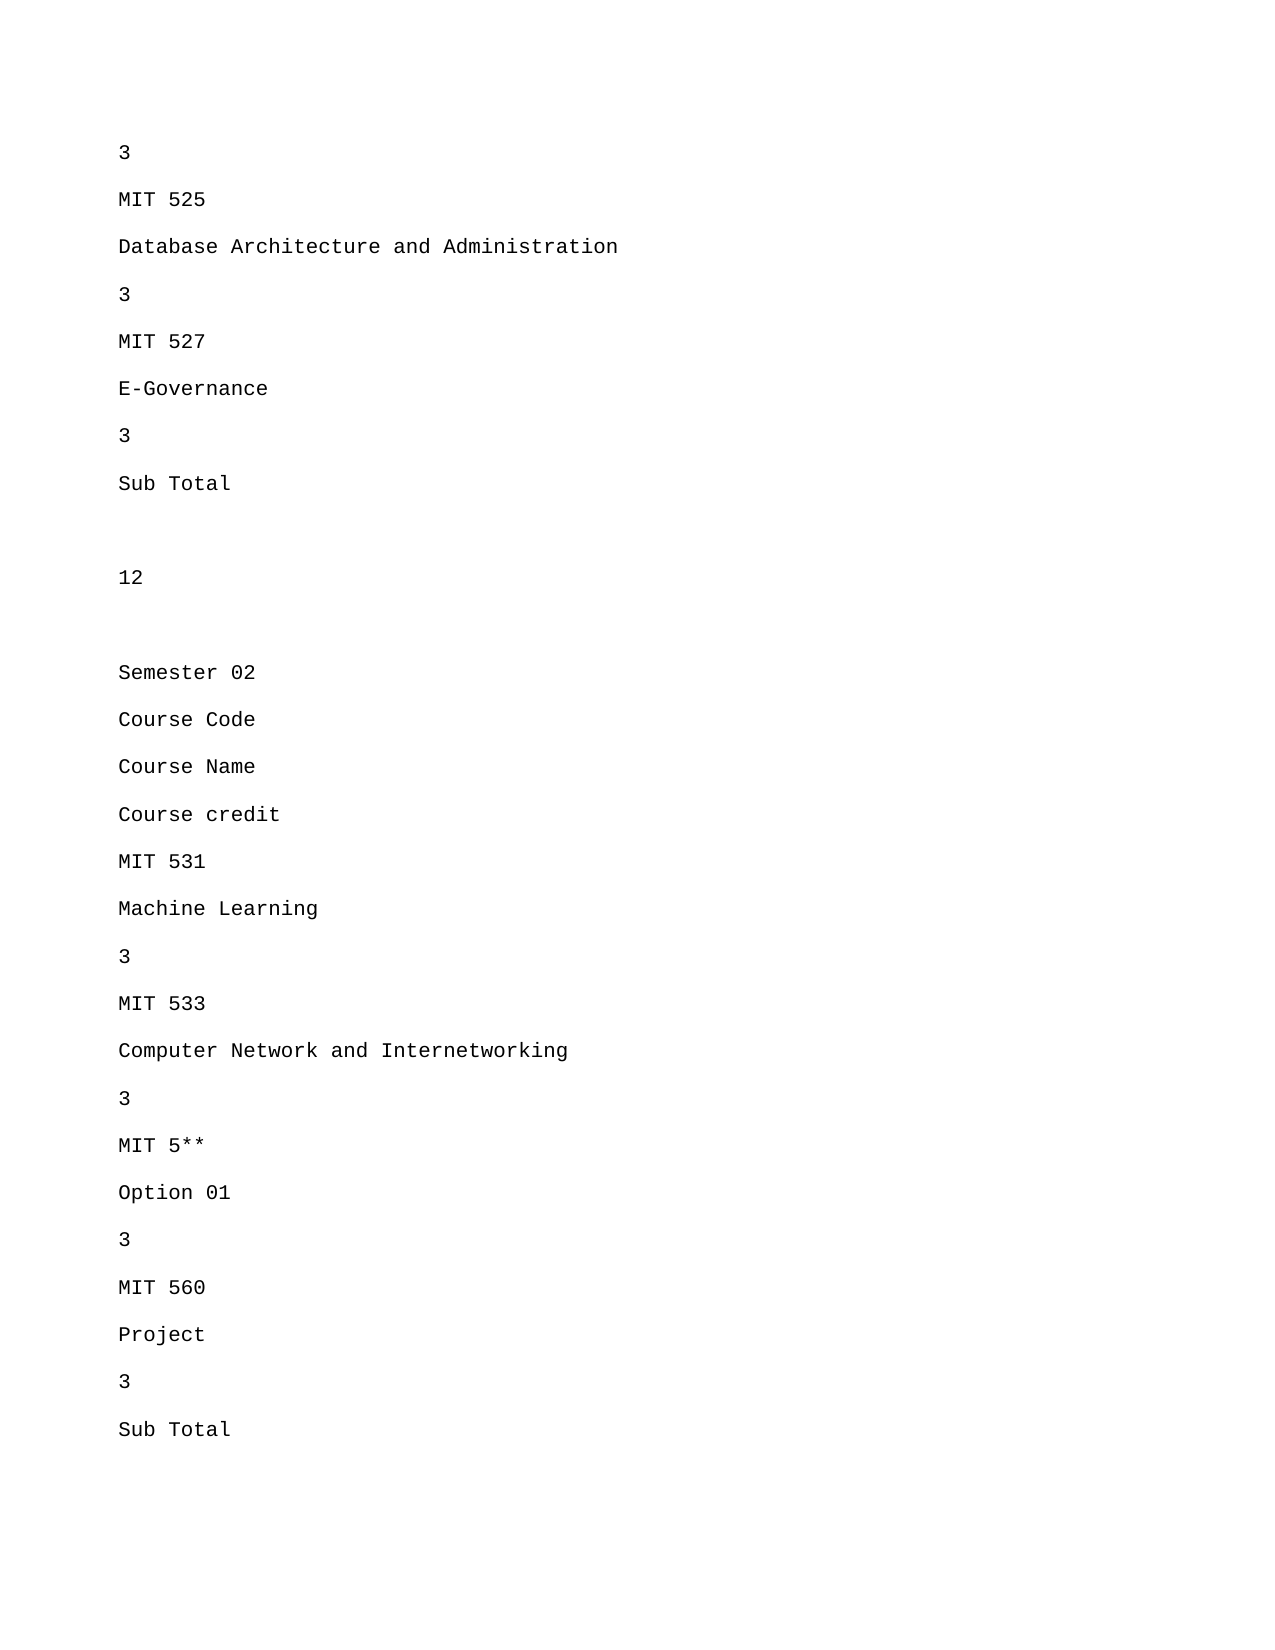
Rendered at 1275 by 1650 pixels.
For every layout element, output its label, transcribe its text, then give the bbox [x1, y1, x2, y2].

text MIT 525 [118, 189, 1157, 213]
text Option 01 [118, 1182, 1157, 1206]
text 12 [118, 567, 1157, 591]
text Sub Total [118, 473, 1157, 496]
text 3 [118, 142, 1157, 165]
text MIT 527 [118, 331, 1157, 354]
text Semester 02 [118, 662, 1157, 686]
text 3 [118, 284, 1157, 307]
text 3 [118, 1371, 1157, 1395]
text MIT 531 [118, 851, 1157, 875]
text Database Architecture and Administration [118, 236, 1157, 260]
text MIT 5** [118, 1135, 1157, 1158]
text Project [118, 1324, 1157, 1348]
text 3 [118, 1088, 1157, 1111]
text Machine Learning [118, 898, 1157, 922]
text Course Code [118, 709, 1157, 733]
text Computer Network and Internetworking [118, 1040, 1157, 1064]
text 3 [118, 946, 1157, 969]
text 3 [118, 426, 1157, 449]
text Course Name [118, 757, 1157, 780]
text Sub Total [118, 1419, 1157, 1442]
text MIT 533 [118, 993, 1157, 1017]
text Course credit [118, 804, 1157, 827]
text 3 [118, 1229, 1157, 1253]
text E-Governance [118, 378, 1157, 402]
text MIT 560 [118, 1277, 1157, 1300]
